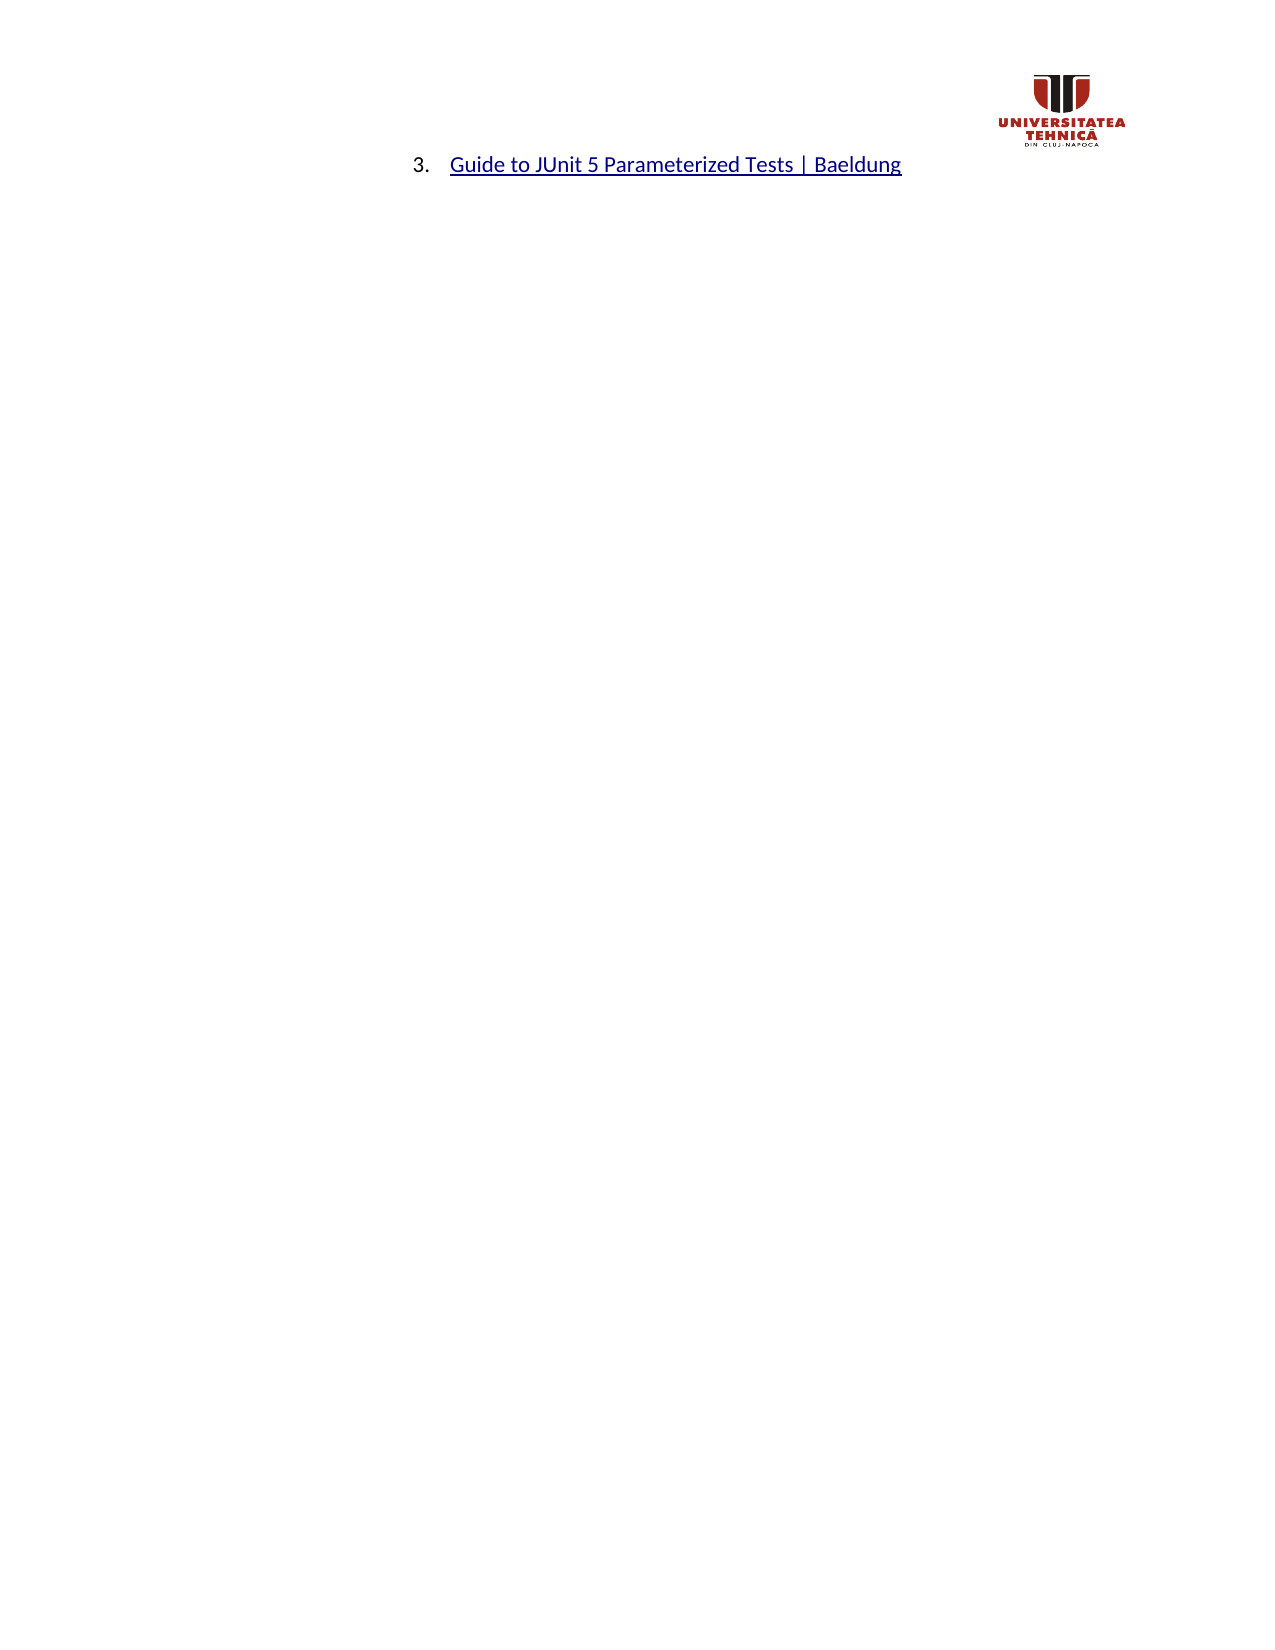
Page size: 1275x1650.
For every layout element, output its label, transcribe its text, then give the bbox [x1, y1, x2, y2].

list Guide to JUnit 5 Parameterized Tests | Baeldung [412, 150, 1125, 178]
